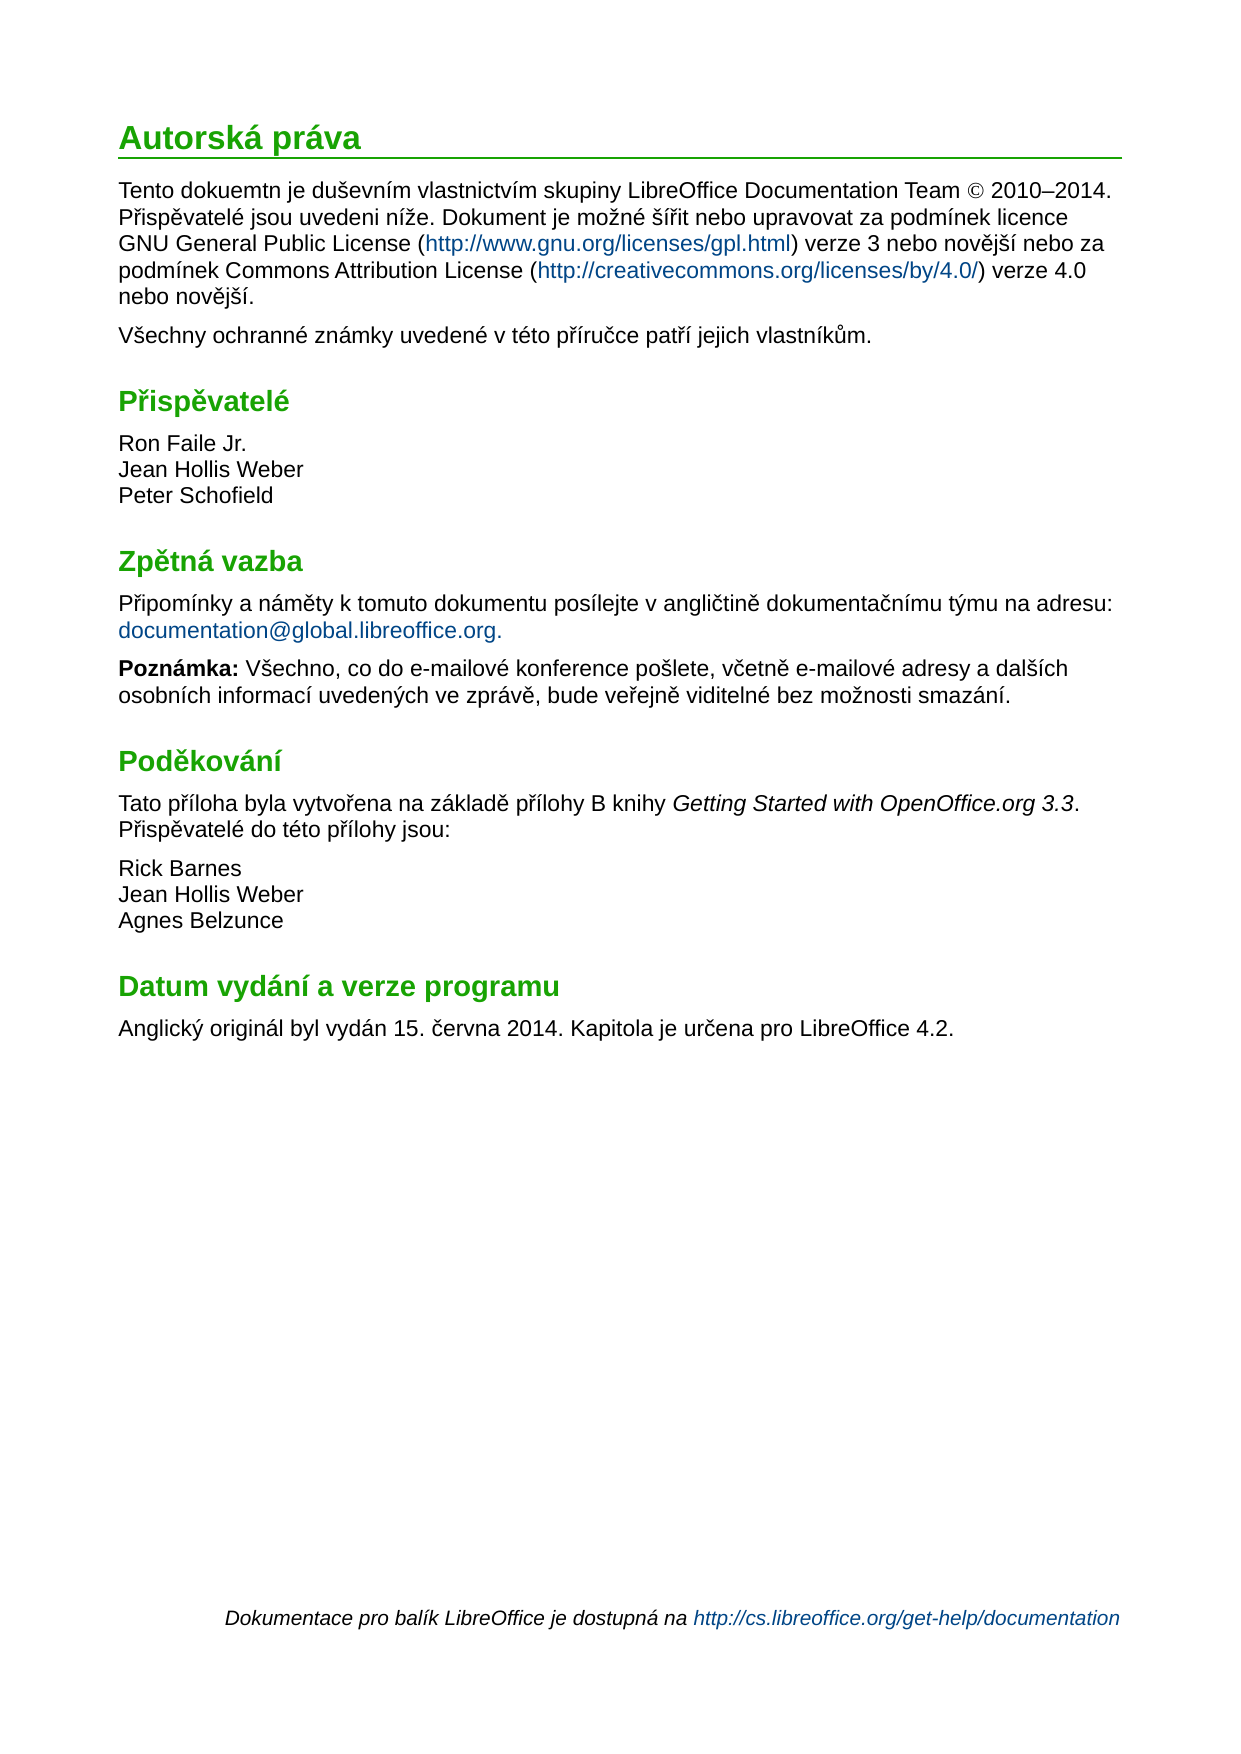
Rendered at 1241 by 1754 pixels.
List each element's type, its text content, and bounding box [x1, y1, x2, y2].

subtitle Poděkování [118, 744, 1122, 777]
text Tato příloha byla vytvořena na základě přílohy B knihy Getting Started with OpenOffice.org 3.3. Přispěvatelé do této přílohy jsou: [118, 789, 1122, 842]
subtitle Autorská práva [118, 118, 1122, 157]
subtitle Přispěvatelé [118, 384, 1122, 417]
text Všechny ochranné známky uvedené v této příručce patří jejich vlastníkům. [118, 322, 1122, 348]
text Anglický originál byl vydán 15. června 2014. Kapitola je určena pro LibreOffice 4.2. [118, 1015, 1122, 1042]
text Připomínky a náměty k tomuto dokumentu posílejte v angličtině dokumentačnímu týmu na adresu: documentation@global.libreoffice.org. [118, 590, 1122, 643]
text Tento dokuemtn je duševním vlastnictvím skupiny LibreOffice Documentation Team © 2010–2014. Přispěvatelé jsou uvedeni níže. Dokument je možné šířit nebo upravovat za podmínek licence GNU General Public License (http://www.gnu.org/licenses/gpl.html) verze 3 nebo novější nebo za podmínek Commons Attribution License (http://creativecommons.org/licenses/by/4.0/) verze 4.0 nebo novější. [118, 177, 1122, 309]
text Rick Barnes Jean Hollis Weber Agnes Belzunce [118, 855, 1122, 934]
text Ron Faile Jr. Jean Hollis Weber Peter Schofield [118, 430, 1122, 509]
text Poznámka: Všechno, co do e-mailové konference pošlete, včetně e-mailové adresy a dalších osobních informací uvedených ve zprávě, bude veřejně viditelné bez možnosti smazání. [118, 655, 1122, 708]
subtitle Datum vydání a verze programu [118, 969, 1122, 1003]
subtitle Zpětná vazba [118, 544, 1122, 578]
